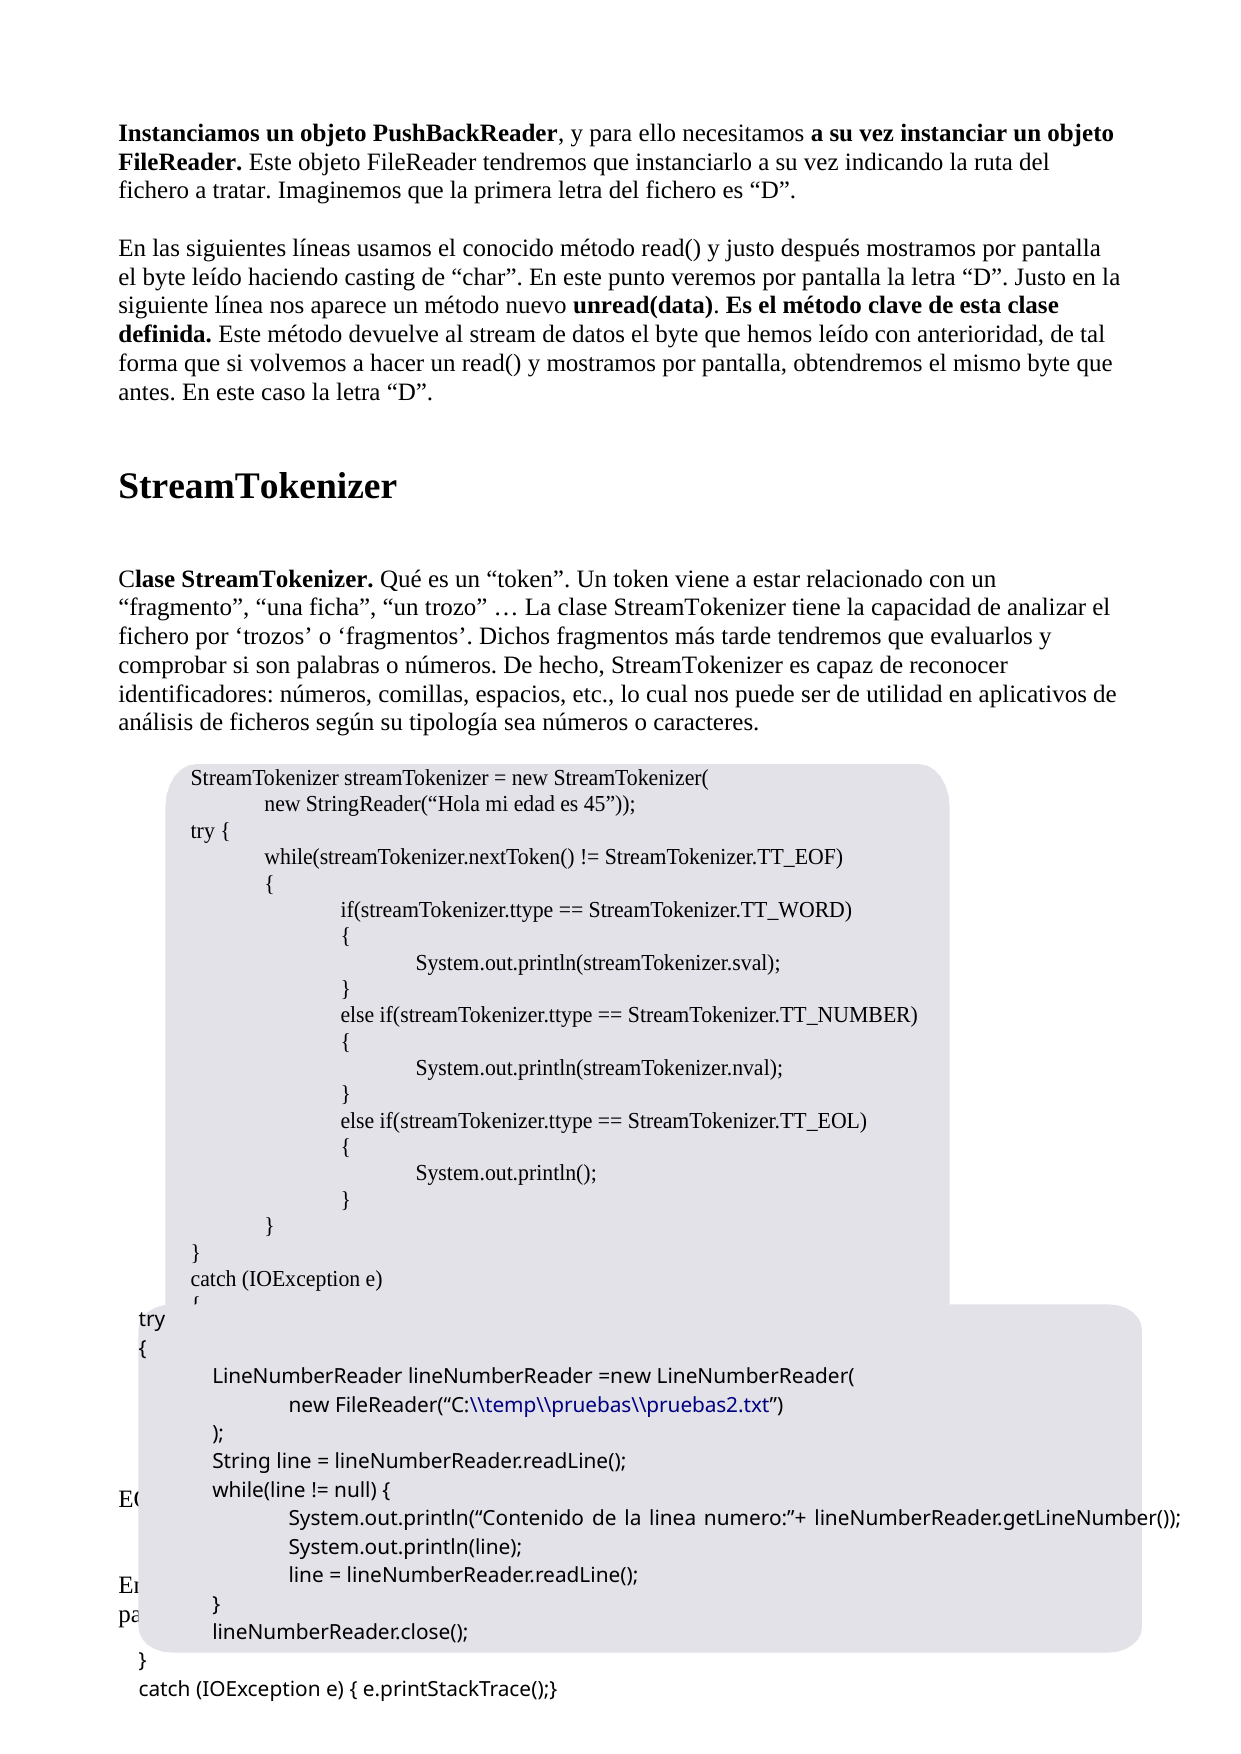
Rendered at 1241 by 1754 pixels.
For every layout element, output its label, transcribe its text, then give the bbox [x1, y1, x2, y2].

text Clase StreamTokenizer. Qué es un “token”. Un token viene a estar relacionado con un “fragmento”, “una ficha”, “un trozo” … La clase StreamTokenizer tiene la capacidad de analizar el fichero por ‘trozos’ o ‘fragmentos’. Dichos fragmentos más tarde tendremos que evaluarlos y comprobar si son palabras o números. De hecho, StreamTokenizer es capaz de reconocer identificadores: números, comillas, espacios, etc., lo cual nos puede ser de utilidad en aplicativos de análisis de ficheros según su tipología sea números o caracteres. [118, 564, 1122, 736]
text Instanciamos un objeto PushBackReader, y para ello necesitamos a su vez instanciar un objeto FileReader. Este objeto FileReader tendremos que instanciarlo a su vez indicando la ruta del fichero a tratar. Imaginemos que la primera letra del fichero es “D”. [118, 118, 1122, 204]
text StreamTokenizer [118, 463, 1122, 506]
text En las siguientes líneas usamos el conocido método read() y justo después mostramos por pantalla el byte leído haciendo casting de “char”. En este punto veremos por pantalla la letra “D”. Justo en la siguiente línea nos aparece un método nuevo unread(data). Es el método clave de esta clase definida. Este método devuelve al stream de datos el byte que hemos leído con anterioridad, de tal forma que si volvemos a hacer un read() y mostramos por pantalla, obtendremos el mismo byte que antes. En este caso la letra “D”. [118, 233, 1122, 406]
